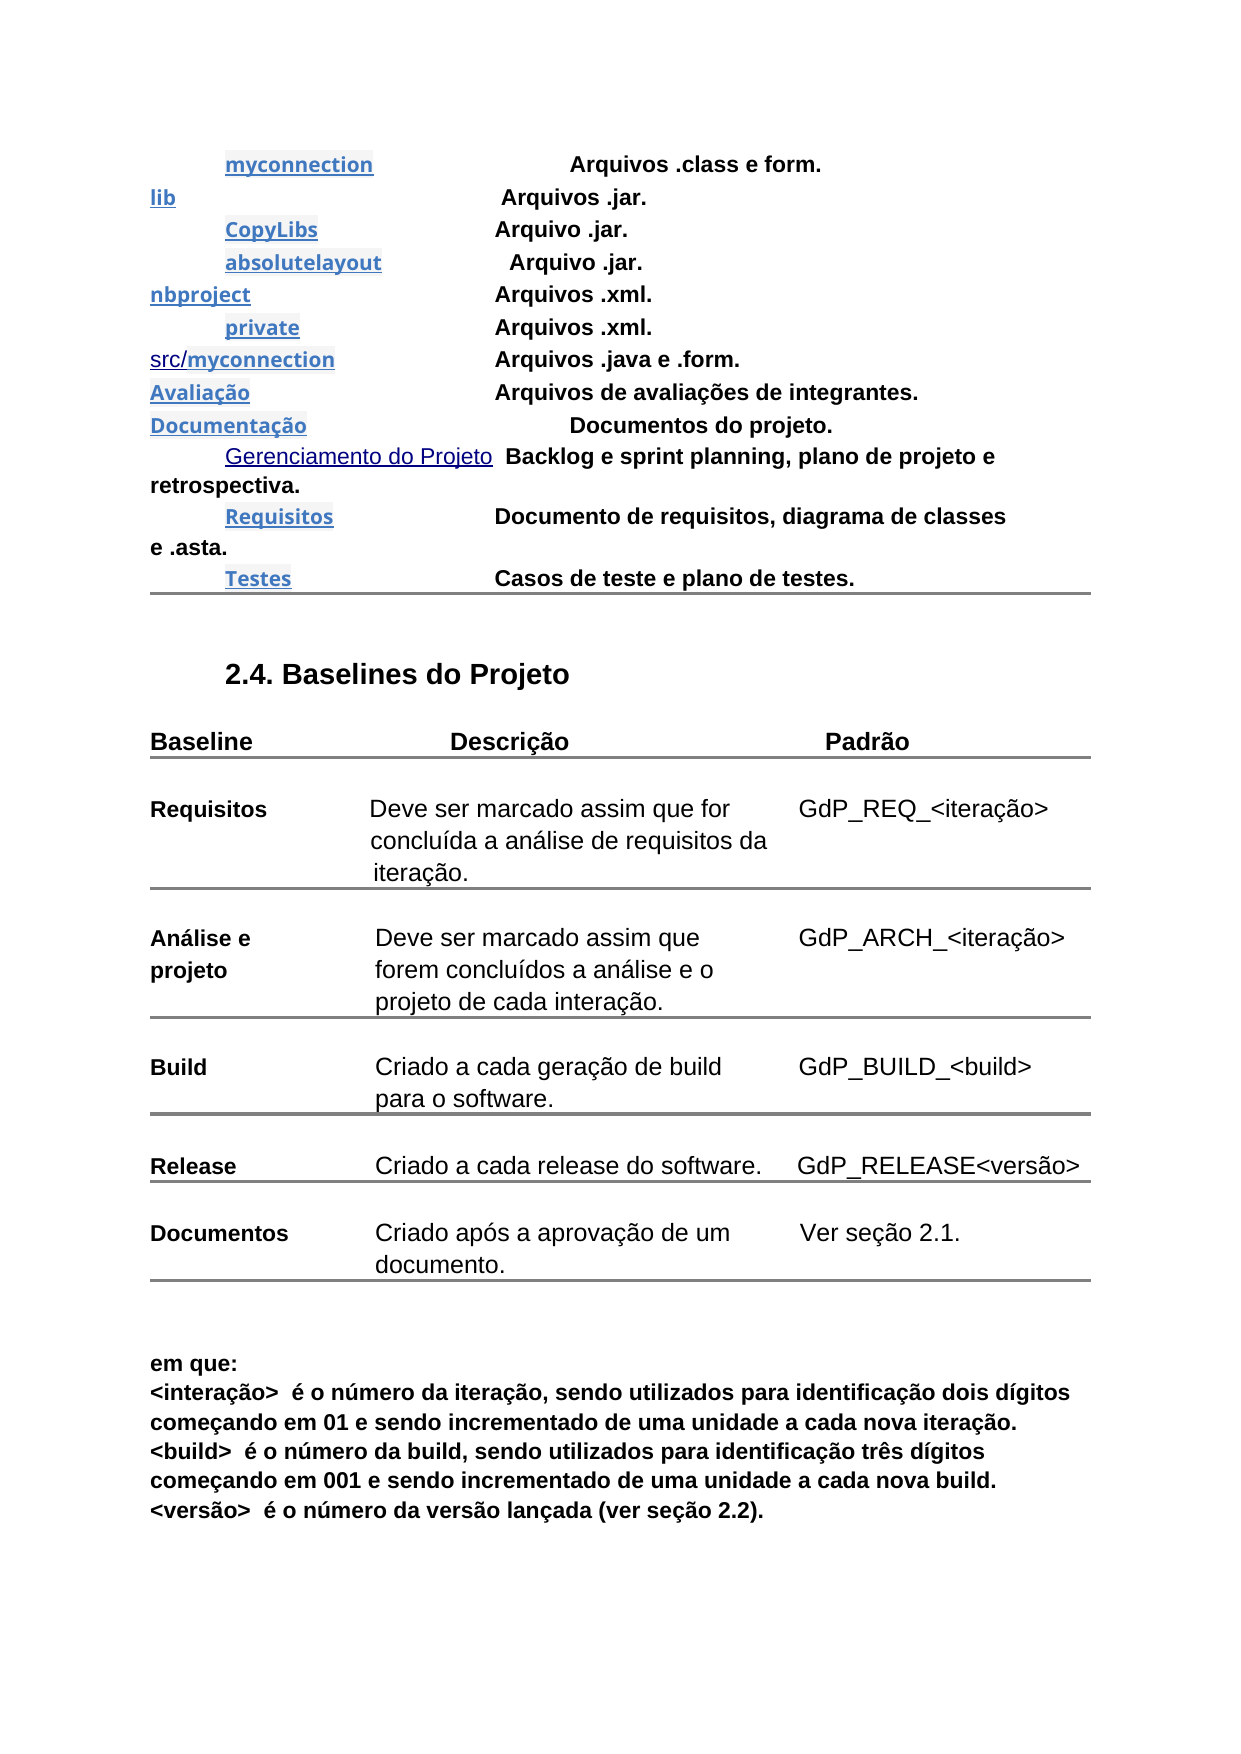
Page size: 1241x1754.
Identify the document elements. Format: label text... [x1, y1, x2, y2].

text Build Criado a cada geração de build GdP_BUILD_<build> [150, 1052, 1091, 1080]
text <build> é o número da build, sendo utilizados para identificação três dígitos começando em 001 e sendo incrementado de uma unidade a cada nova build. [150, 1439, 1091, 1494]
text Requisitos Deve ser marcado assim que for GdP_REQ_<iteração> [150, 795, 1091, 823]
text myconnection Arquivos .class e form. [150, 150, 1091, 178]
text nbproject Arquivos .xml. [150, 280, 1091, 309]
text Testes Casos de teste e plano de testes. [150, 564, 1091, 592]
text src/myconnection Arquivos .java e .form. [150, 346, 1091, 374]
text em que: [150, 1351, 1091, 1376]
text 2.4. Baselines do Projeto [150, 658, 1091, 691]
text CopyLibs Arquivo .jar. [150, 215, 1091, 244]
text projeto de cada interação. [150, 988, 1091, 1016]
text concluída a análise de requisitos da [150, 827, 1091, 855]
text projeto forem concluídos a análise e o [150, 956, 1091, 984]
text <versão> é o número da versão lançada (ver seção 2.2). [150, 1497, 1091, 1523]
text Avaliação Arquivos de avaliações de integrantes. [150, 378, 1091, 407]
text iteração. [150, 859, 1091, 887]
text private Arquivos .xml. [150, 313, 1091, 341]
text Documentação Documentos do projeto. [150, 411, 1091, 439]
text Baseline Descrição Padrão [150, 728, 1091, 756]
text Release Criado a cada release do software. GdP_RELEASE<versão> [150, 1152, 1091, 1180]
text Análise e Deve ser marcado assim que GdP_ARCH_<iteração> [150, 924, 1091, 952]
text <interação> é o número da iteração, sendo utilizados para identificação dois dígitos começando em 01 e sendo incrementado de uma unidade a cada nova iteração. [150, 1380, 1091, 1435]
text Documentos Criado após a aprovação de um Ver seção 2.1. [150, 1219, 1091, 1247]
text absolutelayout Arquivo .jar. [150, 248, 1091, 276]
text lib Arquivos .jar. [150, 183, 1091, 211]
text Requisitos Documento de requisitos, diagrama de classes e .asta. [150, 502, 1091, 560]
text documento. [150, 1251, 1091, 1279]
text para o software. [150, 1084, 1091, 1112]
text Gerenciamento do Projeto Backlog e sprint planning, plano de projeto e retrospectiva. [150, 443, 1091, 498]
